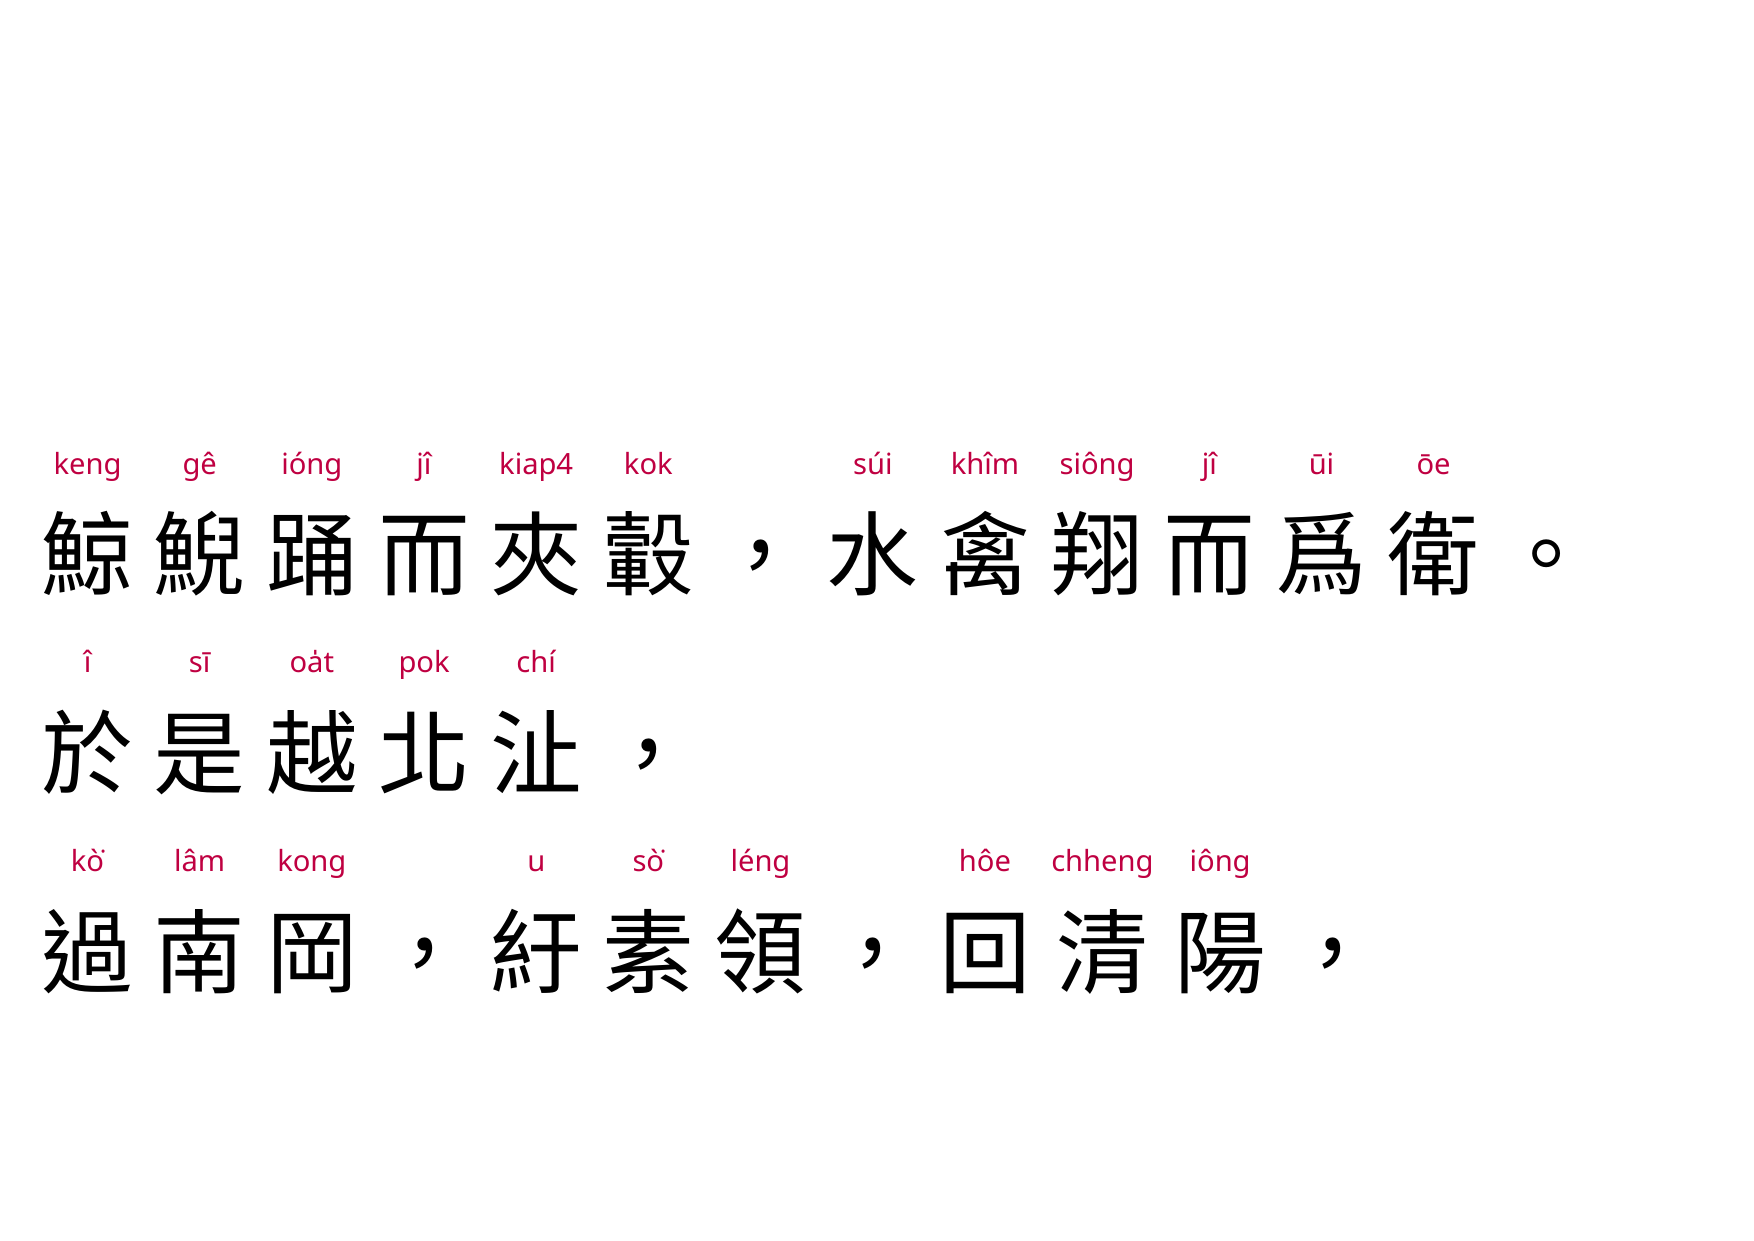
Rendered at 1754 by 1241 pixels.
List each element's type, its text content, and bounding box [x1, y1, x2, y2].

text 於î 是sī 屏pêng 翳è 收siu 風hong ， 川chhoan 后hiō 靜chēng 波pho 。 馮pêng 夷î 鳴bēng 鼓kó͘ ， 女lú 媧o 清chheng 歌ko 。 騰thêng 文bûn 魚gû 以í 警kéng 乘sēng ， 鳴bêng 玉gio̍k 鸞loān 以í 偕kai 逝sē 。 六lio̍k 龍liông 儼giám 其kî 齊chē 首siú ， 載chài 雲hûn 車ki 之chi 容iông 裔è 。 鯨keng 鯢gê 踊ióng 而jî 夾kiap4 轂kok ， 水súi 禽khîm 翔siông 而jî 爲ūi 衛ōe 。 於î 是sī 越oa̍t 北pok 沚chí ， 過kò͘ 南lâm 岡kong ， 紆u 素sò͘ 領léng ， 回hôe 清chheng 陽iông ， 動tōng 朱chu 脣tûn 以í 徐chhî 言giân ， 陳tîn 交kau 接chiap 之chi 大tāi 綱kong 。 恨hūn 人jîn 神sîn 之chi 道tō 殊sû 兮hē ， 怨oàn 盛sēng 年liân 之chi 莫bo̍k 當tong 。 抗khòng 羅lô 袂bōe 以í 掩iám 涕thé 兮hē ， 淚lūi 流liû 襟khim 之chi 浪lōng 浪lōng 。 悼tō 良liông 會hōe 之chi 永éng 絕choa̍t 兮hē ， 哀ai 一it 逝sē 而jî 異ī 鄉hiong 。 無bû 微bî 情chêng 以í 效hāu 愛ài 兮hē ， 獻hiàn 江kang 南lâm 之chi 明bêng 璫tong 。 雖sui 潛chiâm 處chhú 於î 太thài 陰im ， 長tiông 寄kì 心sim 於î 君kun 王ông 。 忽hut 不put 悟ngō͘ 其kî 所só͘ 舍sià ， 悵thiòng 神sîn 宵siau 而jî 蔽pè 光kong 。 [41, 443, 1695, 1013]
